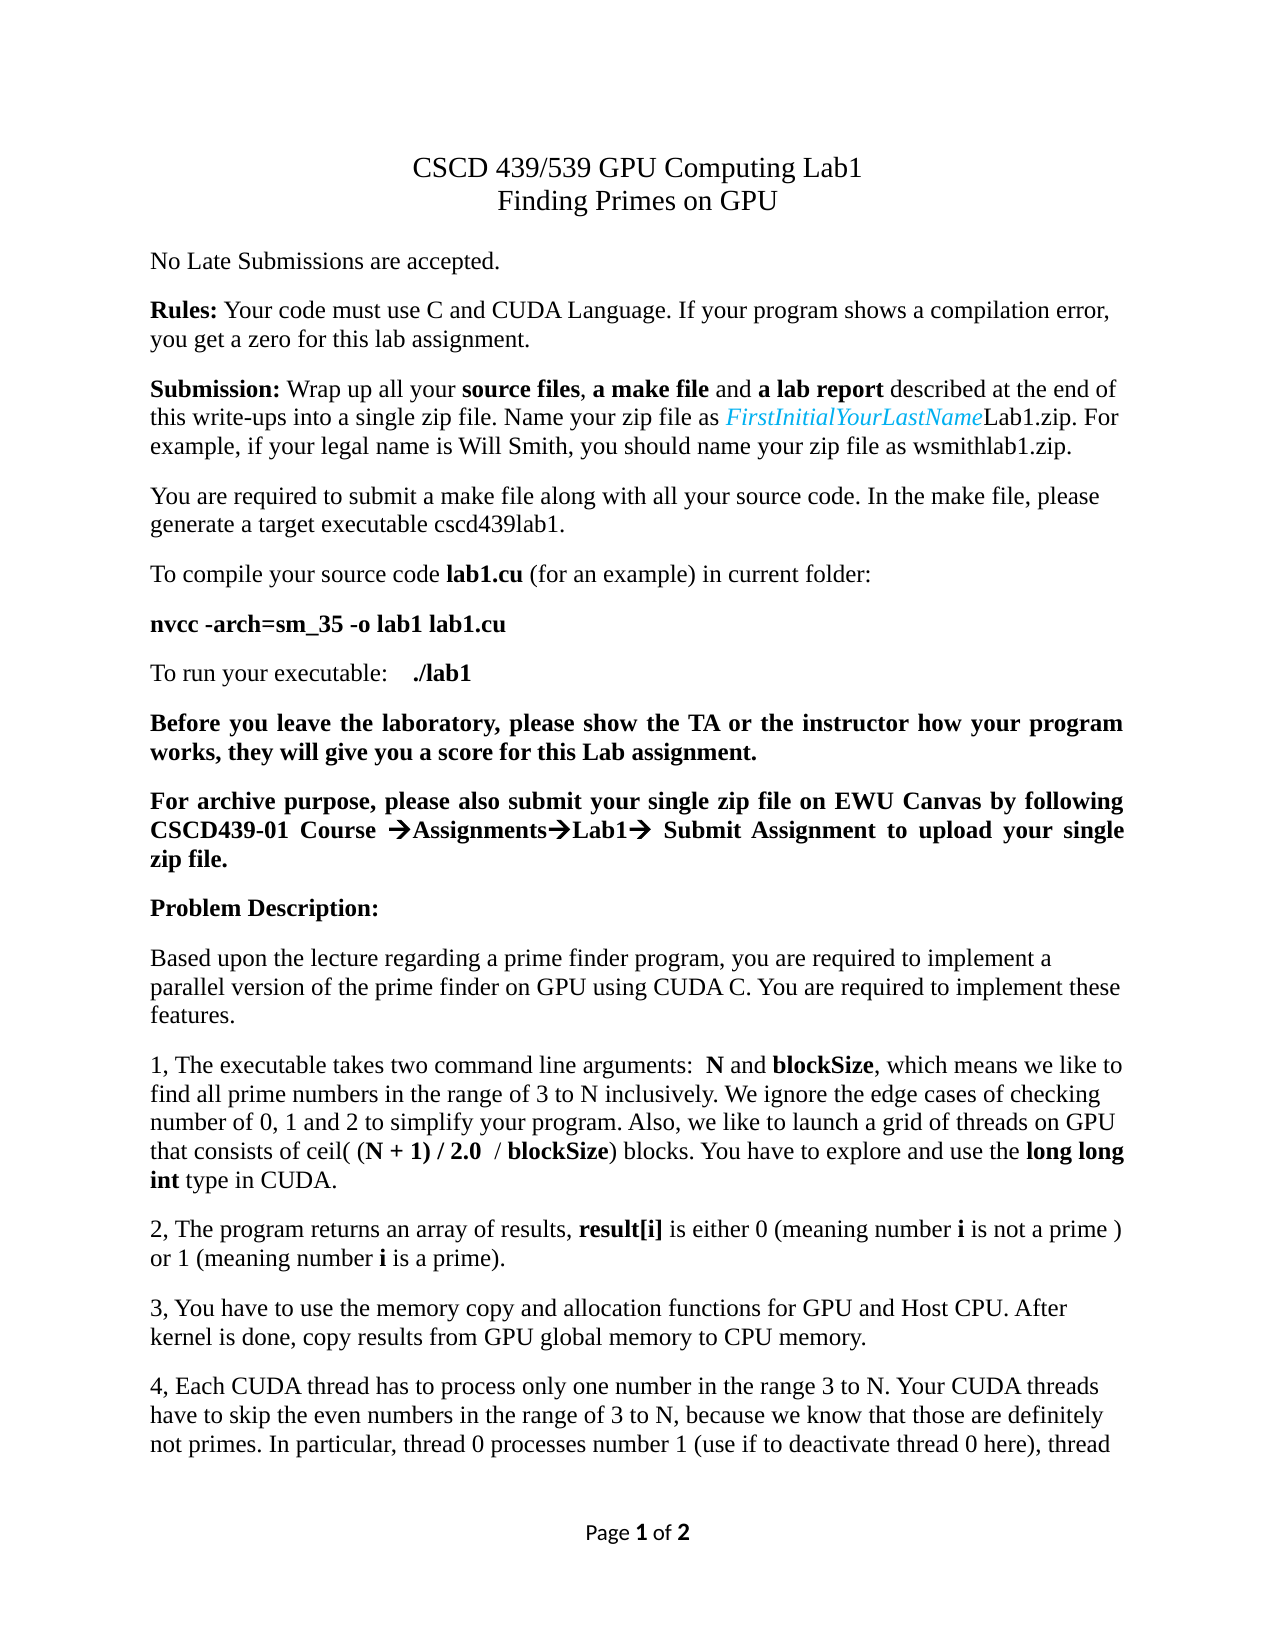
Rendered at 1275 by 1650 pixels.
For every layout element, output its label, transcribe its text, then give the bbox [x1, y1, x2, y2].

text To compile your source code lab1.cu (for an example) in current folder: [150, 559, 1125, 588]
text No Late Submissions are accepted. [150, 246, 1125, 274]
text Based upon the lecture regarding a prime finder program, you are required to implement a parallel version of the prime finder on GPU using CUDA C. You are required to implement these features. [150, 943, 1125, 1029]
text 3, You have to use the memory copy and allocation functions for GPU and Host CPU. After kernel is done, copy results from GPU global memory to CPU memory. [150, 1293, 1125, 1350]
text Submission: Wrap up all your source files, a make file and a lab report described at the end of this write-ups into a single zip file. Name your zip file as FirstInitialYourLastNameLab1.zip. For example, if your legal name is Will Smith, you should name your zip file as wsmithlab1.zip. [150, 374, 1125, 460]
text Finding Primes on GPU [150, 183, 1125, 217]
text Rules: Your code must use C and CUDA Language. If your program shows a compilation error, you get a zero for this lab assignment. [150, 295, 1125, 353]
text CSCD 439/539 GPU Computing Lab1 [150, 150, 1125, 183]
text For archive purpose, please also submit your single zip file on EWU Canvas by following CSCD439-01 Course AssignmentsLab1 Submit Assignment to upload your single zip file. [150, 786, 1125, 872]
text 4, Each CUDA thread has to process only one number in the range 3 to N. Your CUDA threads have to skip the even numbers in the range of 3 to N, because we know that those are definitely not primes. In particular, thread 0 processes number 1 (use if to deactivate thread 0 here), thread [150, 1371, 1125, 1457]
text To run your executable: ./lab1 [150, 658, 1125, 687]
text Problem Description: [150, 893, 1125, 922]
text Before you leave the laboratory, please show the TA or the instructor how your program works, they will give you a score for this Lab assignment. [150, 708, 1125, 765]
text 1, The executable takes two command line arguments: N and blockSize, which means we like to find all prime numbers in the range of 3 to N inclusively. We ignore the edge cases of checking number of 0, 1 and 2 to simplify your program. Also, we like to launch a grid of threads on GPU that consists of ceil( (N + 1) / 2.0 / blockSize) blocks. You have to explore and use the long long int type in CUDA. [150, 1050, 1125, 1194]
text nvcc -arch=sm_35 -o lab1 lab1.cu [150, 609, 1125, 637]
text You are required to submit a make file along with all your source code. In the make file, please generate a target executable cscd439lab1. [150, 481, 1125, 538]
text 2, The program returns an array of results, result[i] is either 0 (meaning number i is not a prime ) or 1 (meaning number i is a prime). [150, 1214, 1125, 1272]
